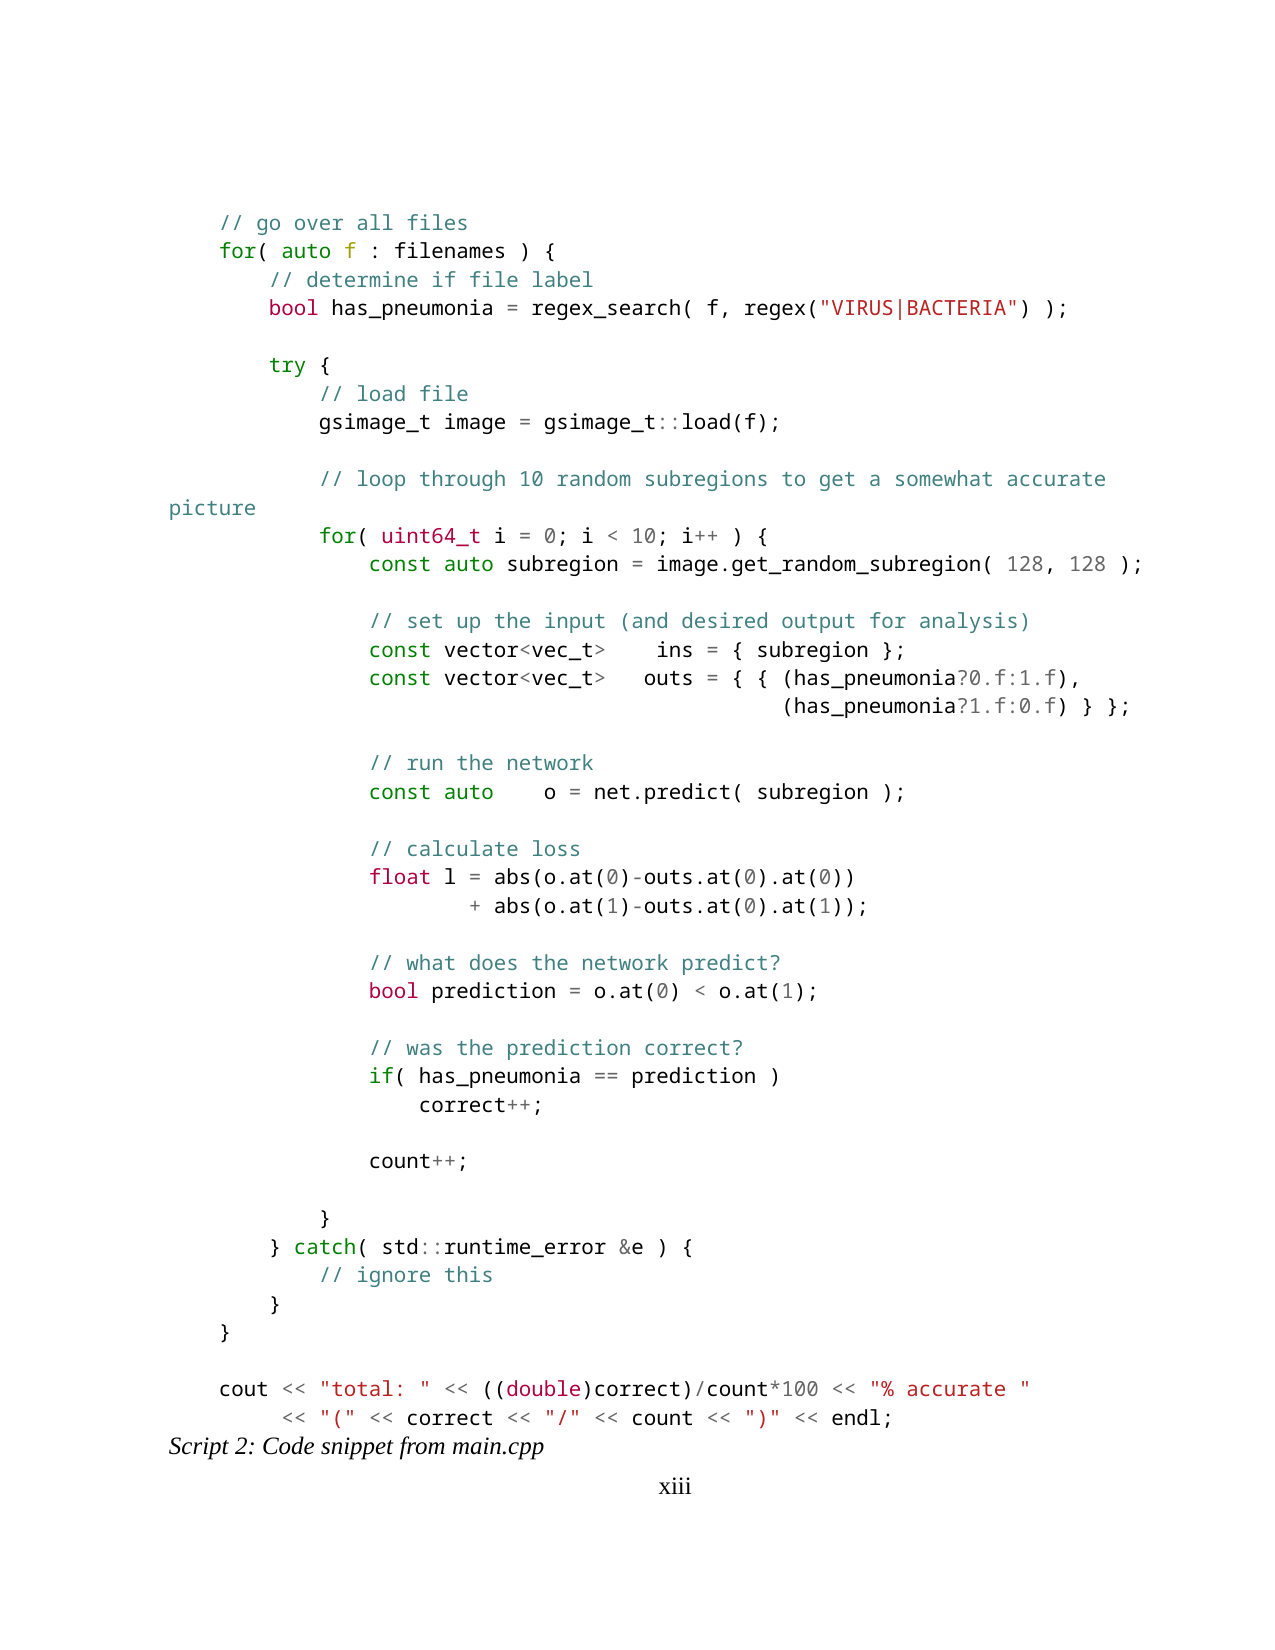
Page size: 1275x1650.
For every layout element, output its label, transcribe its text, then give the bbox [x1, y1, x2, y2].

text Script 2: Code snippet from main.cpp [169, 221, 1181, 1460]
